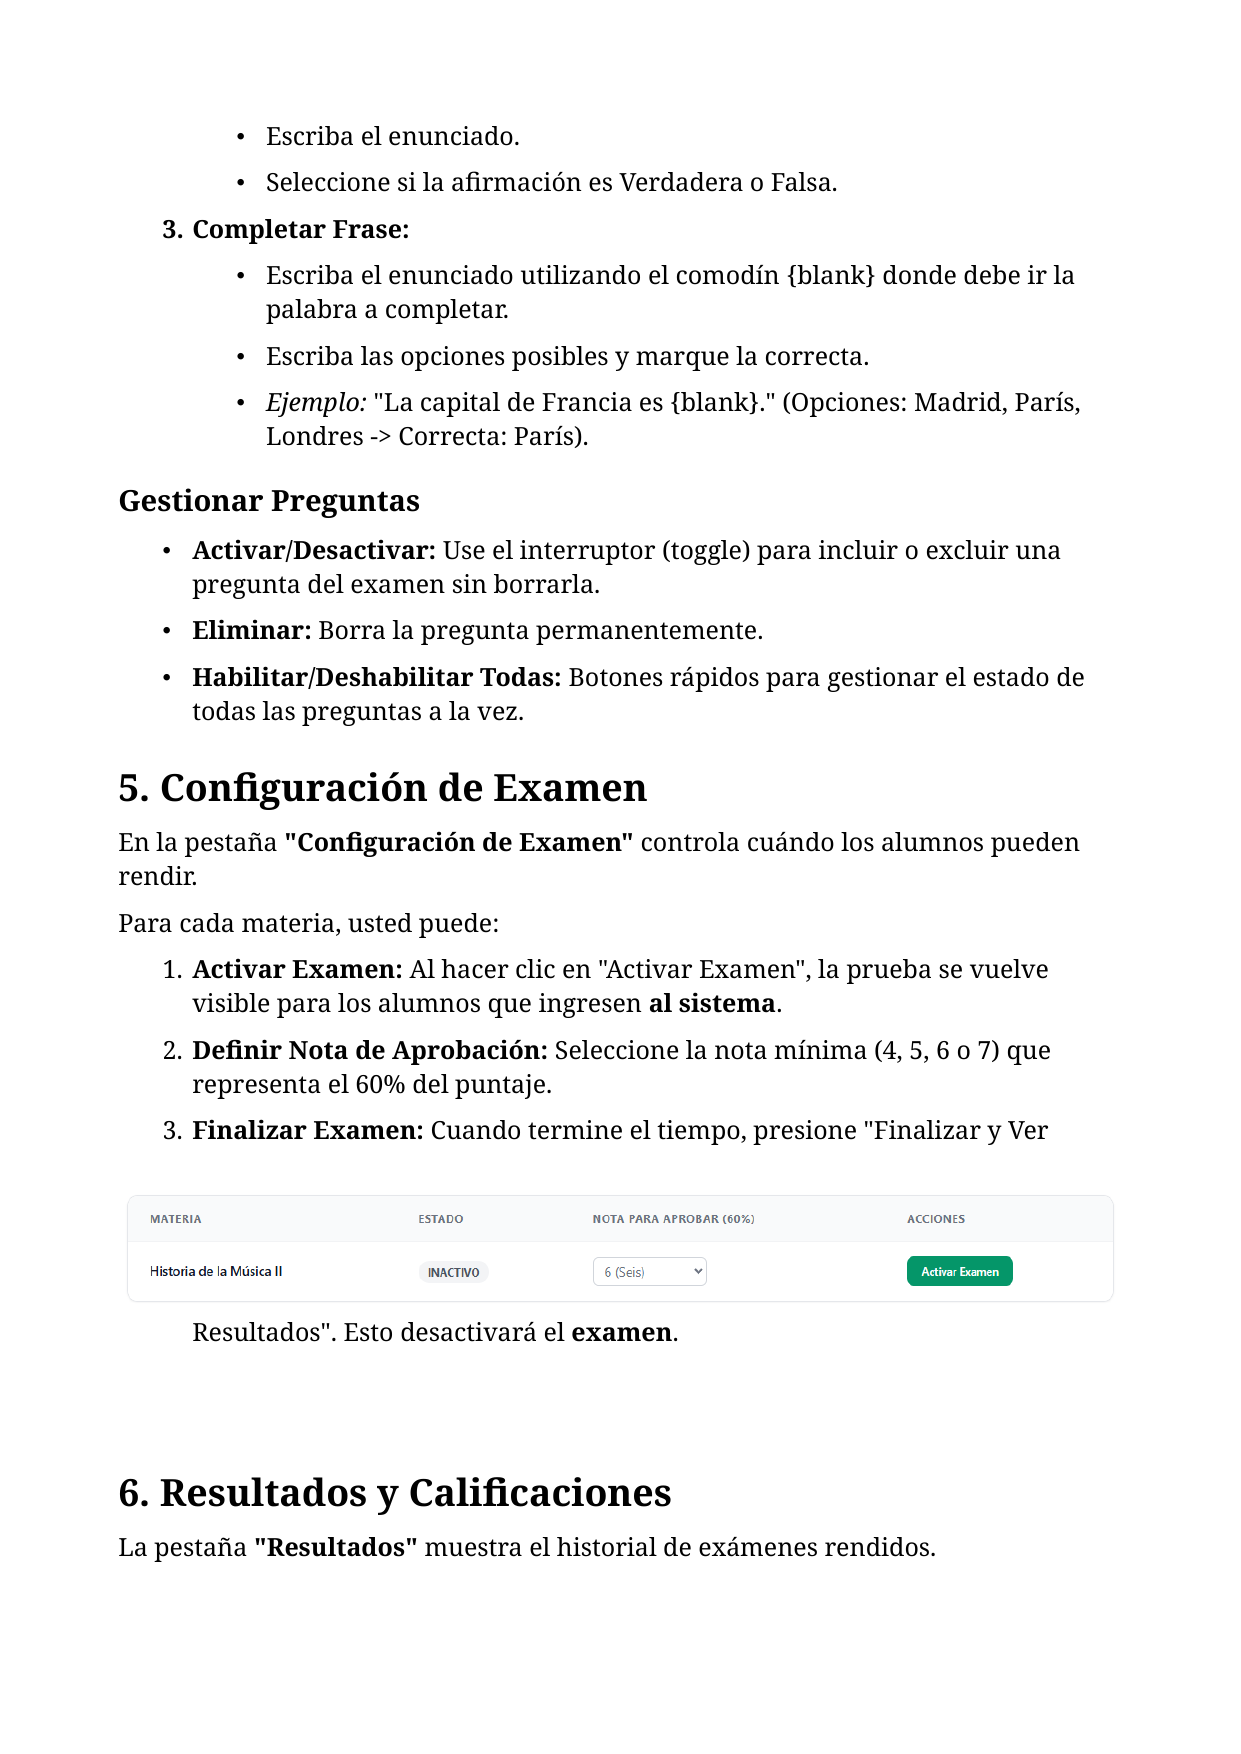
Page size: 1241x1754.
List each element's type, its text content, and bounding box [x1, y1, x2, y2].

text La pestaña "Resultados" muestra el historial de exámenes rendidos. [118, 1530, 1122, 1564]
list Escriba el enunciado. [236, 118, 1122, 152]
list Ejemplo: "La capital de Francia es {blank}." (Opciones: Madrid, París, Londres -> Correcta: París). [236, 385, 1122, 453]
subtitle 5. Configuración de Examen [118, 761, 1122, 812]
list Activar Examen: Al hacer clic en "Activar Examen", la prueba se vuelve visible para los alumnos que ingresen al sistema. [162, 952, 1122, 1020]
list Completar Frase: [162, 211, 1122, 245]
subtitle Gestionar Preguntas [118, 480, 1122, 520]
list Escriba el enunciado utilizando el comodín {blank} donde debe ir la palabra a completar. [236, 258, 1122, 326]
list Definir Nota de Aprobación: Seleccione la nota mínima (4, 5, 6 o 7) que representa el 60% del puntaje. [162, 1032, 1122, 1101]
picture [118, 1180, 1122, 1315]
text En la pestaña "Configuración de Examen" controla cuándo los alumnos pueden rendir. [118, 824, 1122, 893]
list Activar/Desactivar: Use el interruptor (toggle) para incluir o excluir una pregunta del examen sin borrarla. [162, 532, 1122, 601]
list Resultados". Esto desactivará el examen. [162, 1315, 1122, 1349]
list Habilitar/Deshabilitar Todas: Botones rápidos para gestionar el estado de todas las preguntas a la vez. [162, 659, 1122, 728]
list Finalizar Examen: Cuando termine el tiempo, presione "Finalizar y Ver [162, 1113, 1122, 1180]
text Para cada materia, usted puede: [118, 905, 1122, 939]
list Seleccione si la afirmación es Verdadera o Falsa. [236, 165, 1122, 199]
list Escriba las opciones posibles y marque la correcta. [236, 338, 1122, 372]
list Eliminar: Borra la pregunta permanentemente. [162, 613, 1122, 647]
subtitle 6. Resultados y Calificaciones [118, 1466, 1122, 1517]
